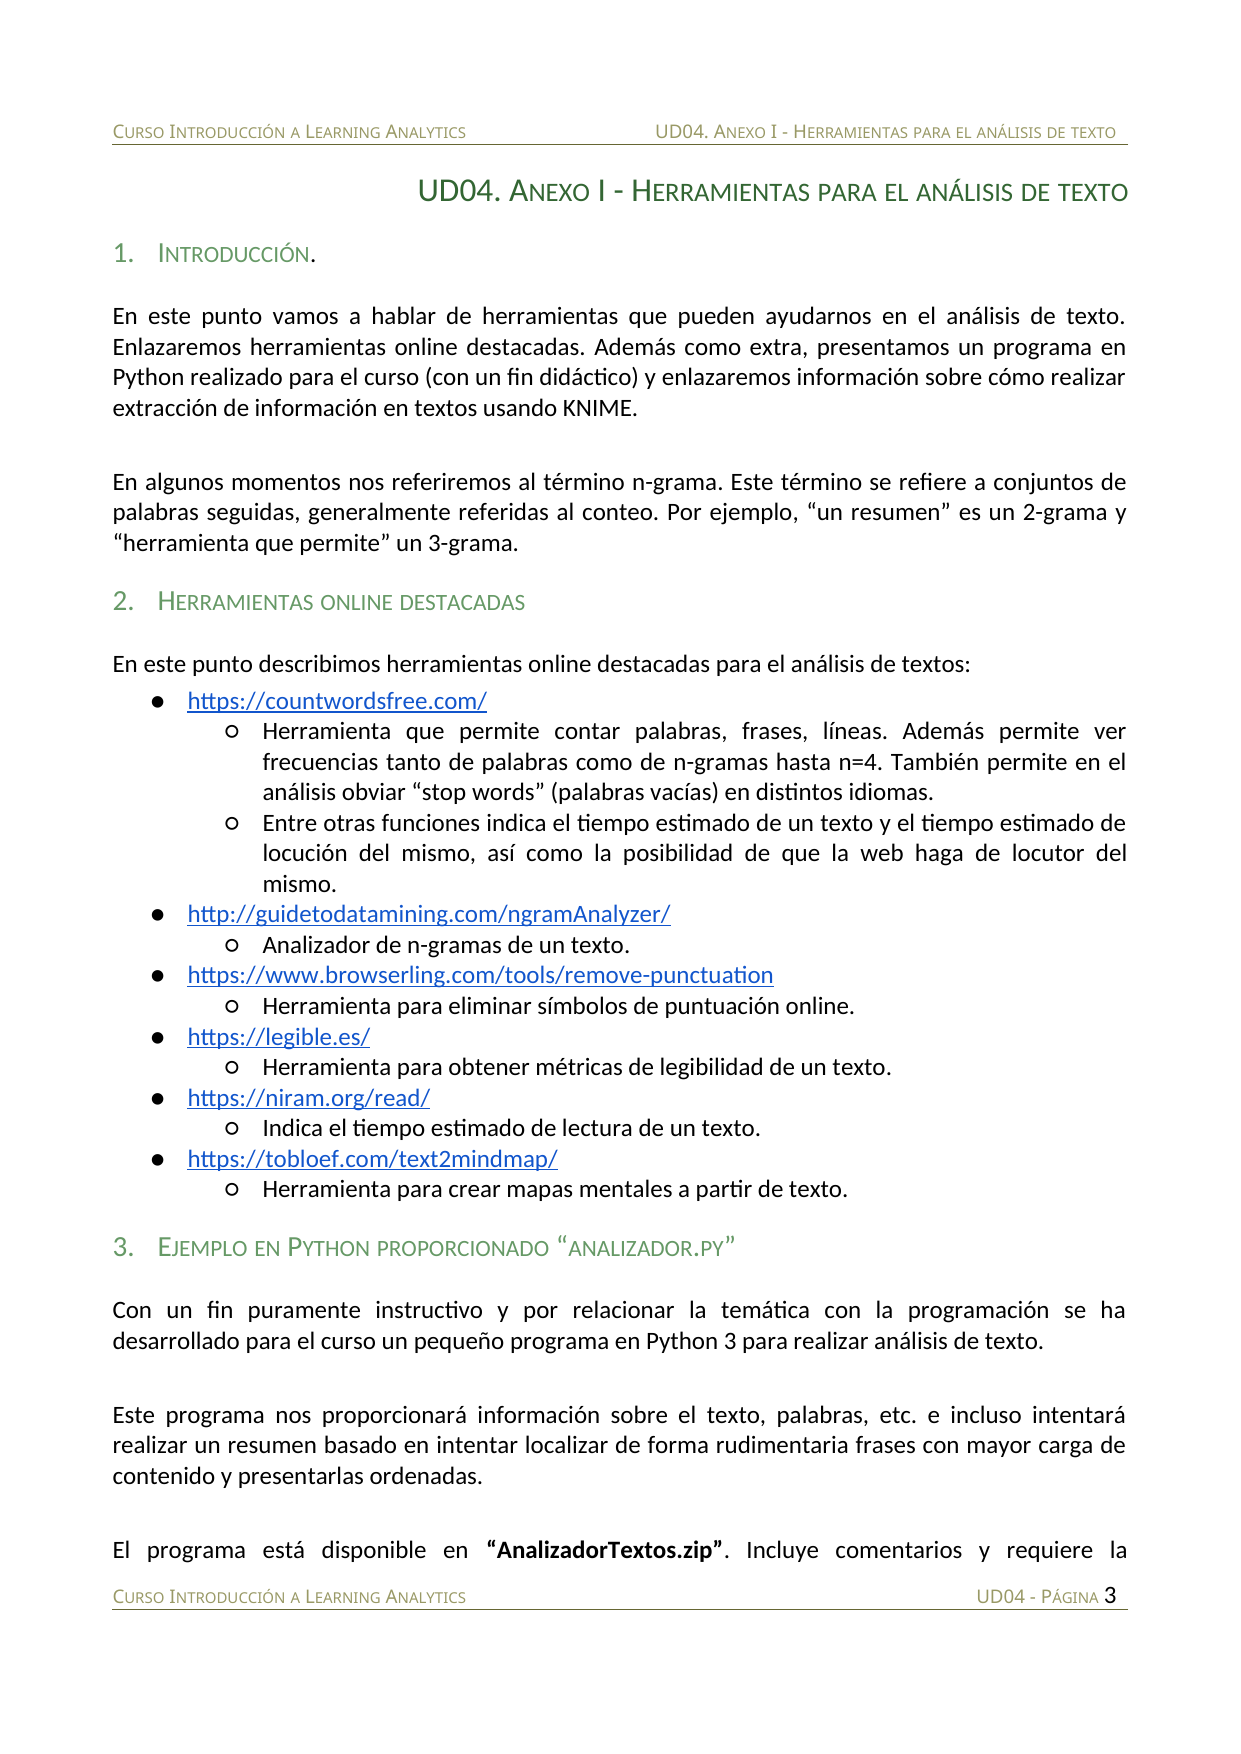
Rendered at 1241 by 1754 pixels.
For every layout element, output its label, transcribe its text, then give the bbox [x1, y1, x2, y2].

list Herramienta para obtener métricas de legibilidad de un texto. [225, 1051, 1128, 1082]
text En este punto describimos herramientas online destacadas para el análisis de textos: [112, 648, 1128, 678]
subtitle Ejemplo en Python proporcionado “analizador.py” [112, 1228, 1128, 1264]
list https://niram.org/read/ [150, 1082, 1128, 1112]
text Con un fin puramente instructivo y por relacionar la temática con la programación se ha desarrollado para el curso un pequeño programa en Python 3 para realizar análisis de texto. [112, 1294, 1128, 1355]
text En este punto vamos a hablar de herramientas que pueden ayudarnos en el análisis de texto. Enlazaremos herramientas online destacadas. Además como extra, presentamos un programa en Python realizado para el curso (con un fin didáctico) y enlazaremos información sobre cómo realizar extracción de información en textos usando KNIME. [112, 300, 1128, 422]
text Este programa nos proporcionará información sobre el texto, palabras, etc. e incluso intentará realizar un resumen basado en intentar localizar de forma rudimentaria frases con mayor carga de contenido y presentarlas ordenadas. [112, 1399, 1128, 1490]
list Indica el tiempo estimado de lectura de un texto. [225, 1112, 1128, 1143]
list Herramienta que permite contar palabras, frases, líneas. Además permite ver frecuencias tanto de palabras como de n-gramas hasta n=4. También permite en el análisis obviar “stop words” (palabras vacías) en distintos idiomas. [225, 715, 1128, 807]
subtitle Herramientas online destacadas [112, 582, 1128, 618]
list https://www.browserling.com/tools/remove-punctuation [150, 959, 1128, 990]
text En algunos momentos nos referiremos al término n-grama. Este término se refiere a conjuntos de palabras seguidas, generalmente referidas al conteo. Por ejemplo, “un resumen” es un 2-grama y “herramienta que permite” un 3-grama. [112, 466, 1128, 557]
list Herramienta para crear mapas mentales a partir de texto. [225, 1173, 1128, 1204]
text El programa está disponible en “AnalizadorTextos.zip”. Incluye comentarios y requiere la [112, 1534, 1128, 1564]
list http://guidetodatamining.com/ngramAnalyzer/ [150, 898, 1128, 929]
list https://legible.es/ [150, 1021, 1128, 1051]
list Entre otras funciones indica el tiempo estimado de un texto y el tiempo estimado de locución del mismo, así como la posibilidad de que la web haga de locutor del mismo. [225, 807, 1128, 898]
subtitle Introducción. [112, 234, 1128, 270]
list Herramienta para eliminar símbolos de puntuación online. [225, 990, 1128, 1021]
list Analizador de n-gramas de un texto. [225, 929, 1128, 959]
text UD04. Anexo I - Herramientas para el análisis de texto [112, 169, 1128, 210]
list https://countwordsfree.com/ [150, 685, 1128, 715]
list https://tobloef.com/text2mindmap/ [150, 1143, 1128, 1173]
